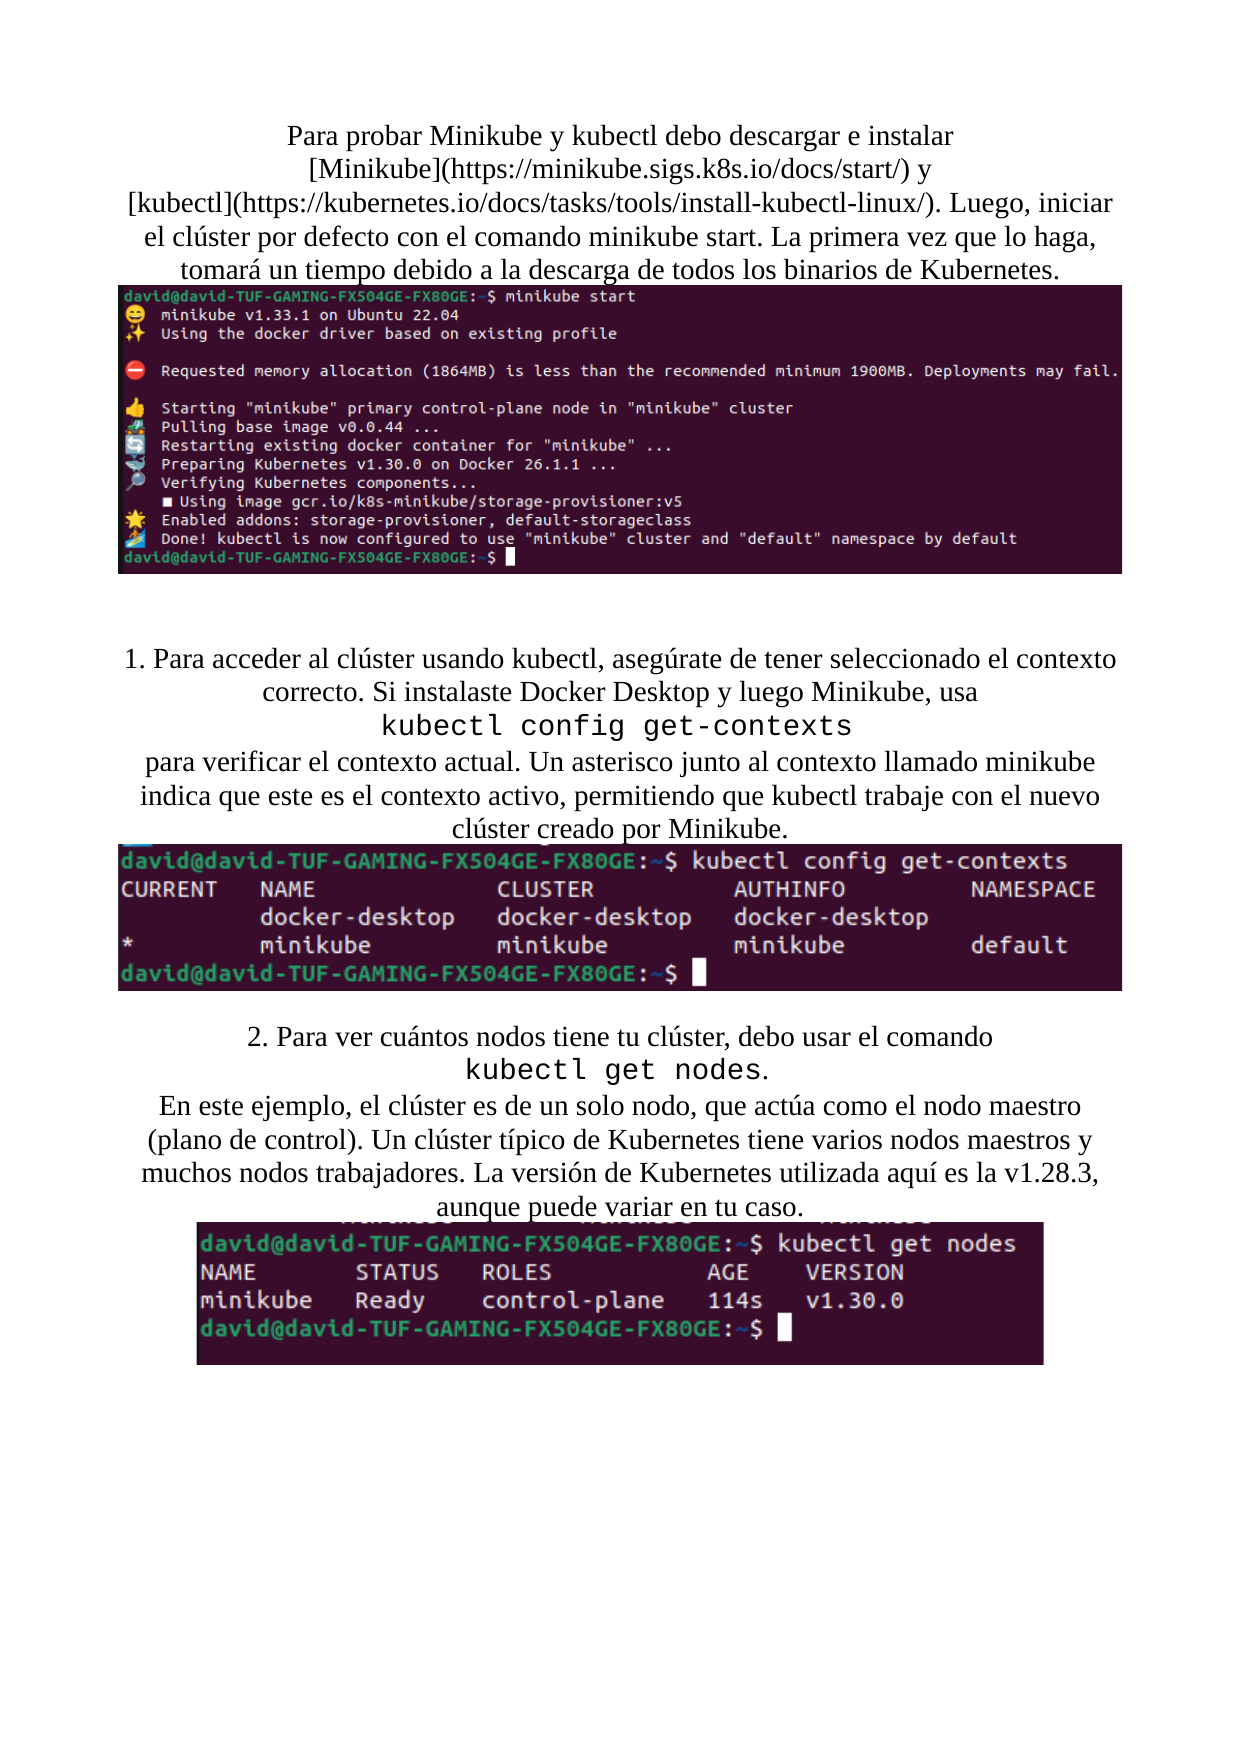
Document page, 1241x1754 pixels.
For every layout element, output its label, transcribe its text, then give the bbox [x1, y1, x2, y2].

picture [118, 844, 1123, 991]
text para verificar el contexto actual. Un asterisco junto al contexto llamado minikube indica que este es el contexto activo, permitiendo que kubectl trabaje con el nuevo clúster creado por Minikube. [118, 744, 1122, 844]
text kubectl config get-contexts [118, 708, 1122, 744]
text Para probar Minikube y kubectl debo descargar e instalar [Minikube](https://minikube.sigs.k8s.io/docs/start/) y [kubectl](https://kubernetes.io/docs/tasks/tools/install-kubectl-linux/). Luego, iniciar el clúster por defecto con el comando minikube start. La primera vez que lo haga, tomará un tiempo debido a la descarga de todos los binarios de Kubernetes. [118, 118, 1122, 285]
text kubectl get nodes. [118, 1052, 1122, 1088]
text 2. Para ver cuántos nodos tiene tu clúster, debo usar el comando [118, 1019, 1122, 1052]
picture [196, 1222, 1044, 1365]
picture [118, 285, 1123, 574]
text 1. Para acceder al clúster usando kubectl, asegúrate de tener seleccionado el contexto correcto. Si instalaste Docker Desktop y luego Minikube, usa [118, 641, 1122, 708]
text En este ejemplo, el clúster es de un solo nodo, que actúa como el nodo maestro (plano de control). Un clúster típico de Kubernetes tiene varios nodos maestros y muchos nodos trabajadores. La versión de Kubernetes utilizada aquí es la v1.28.3, aunque puede variar en tu caso. [118, 1088, 1122, 1223]
